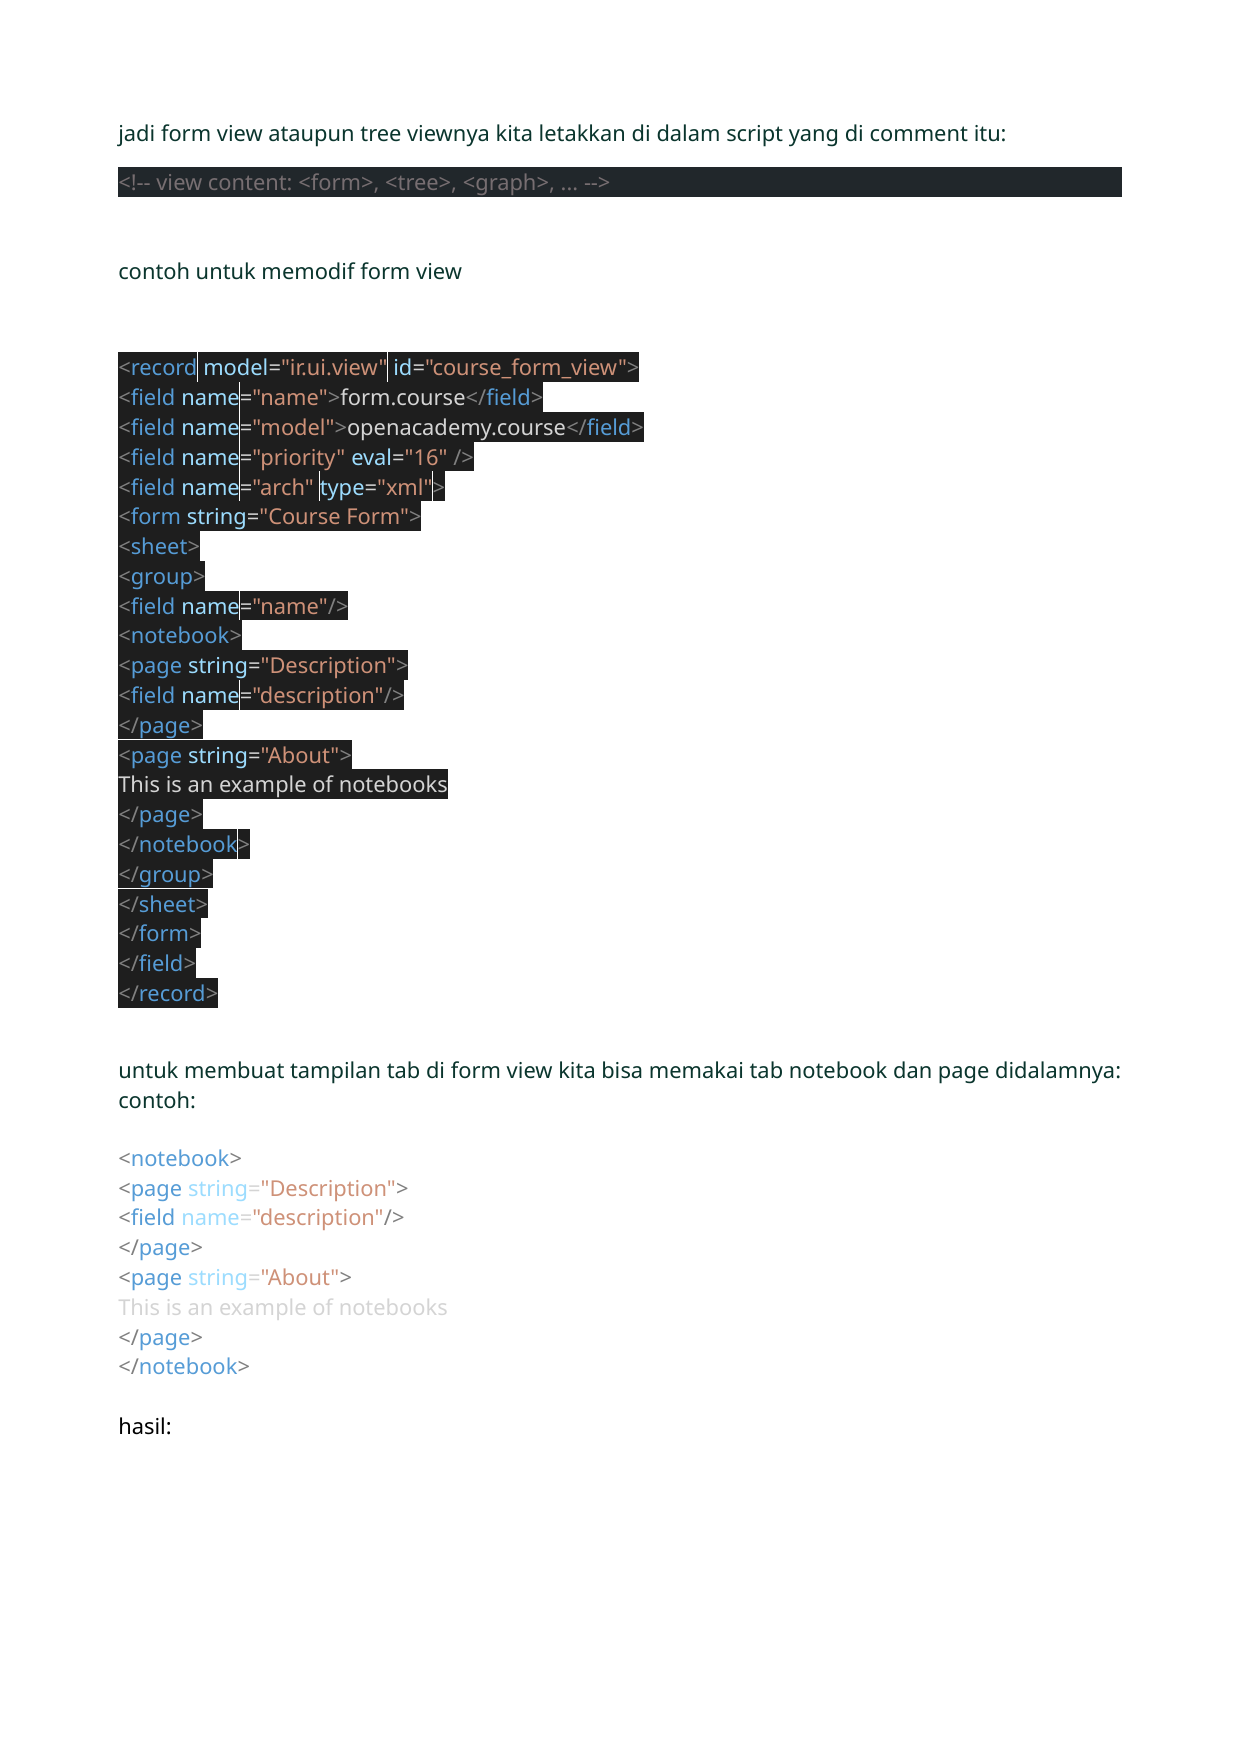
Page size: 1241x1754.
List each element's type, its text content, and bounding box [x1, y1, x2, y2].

text contoh: [118, 1085, 1122, 1114]
text </page> [118, 1322, 1122, 1351]
text </record> [118, 978, 1122, 1008]
text <notebook> [118, 1143, 1122, 1173]
text </sheet> [118, 888, 1122, 918]
text <field name="name">form.course</field> [118, 382, 1122, 412]
text contoh untuk memodif form view [118, 256, 1122, 286]
text </page> [118, 710, 1122, 739]
text <page string="About"> [118, 1262, 1122, 1292]
text <sheet> [118, 531, 1122, 561]
text <page string="Description"> [118, 1173, 1122, 1202]
text <!-- view content: <form>, <tree>, <graph>, ... --> [118, 167, 1122, 197]
text This is an example of notebooks [118, 769, 1122, 799]
text </group> [118, 859, 1122, 888]
text <field name="name"/> [118, 591, 1122, 620]
text <group> [118, 561, 1122, 591]
text <field name="description"/> [118, 680, 1122, 710]
text <field name="model">openacademy.course</field> [118, 412, 1122, 442]
text </page> [118, 799, 1122, 829]
text <form string="Course Form"> [118, 501, 1122, 531]
text </notebook> [118, 1351, 1122, 1381]
text </form> [118, 918, 1122, 948]
text <field name="priority" eval="16" /> [118, 442, 1122, 471]
text </page> [118, 1232, 1122, 1262]
text <notebook> [118, 620, 1122, 650]
text hasil: [118, 1411, 1122, 1441]
text </notebook> [118, 829, 1122, 859]
text <page string="Description"> [118, 650, 1122, 680]
text <field name="description"/> [118, 1202, 1122, 1232]
text This is an example of notebooks [118, 1292, 1122, 1322]
text <field name="arch" type="xml"> [118, 471, 1122, 501]
text </field> [118, 948, 1122, 978]
text <record model="ir.ui.view" id="course_form_view"> [118, 352, 1122, 382]
text untuk membuat tampilan tab di form view kita bisa memakai tab notebook dan page didalamnya: [118, 1055, 1122, 1085]
text <page string="About"> [118, 739, 1122, 769]
text jadi form view ataupun tree viewnya kita letakkan di dalam script yang di comment itu: [118, 118, 1122, 148]
